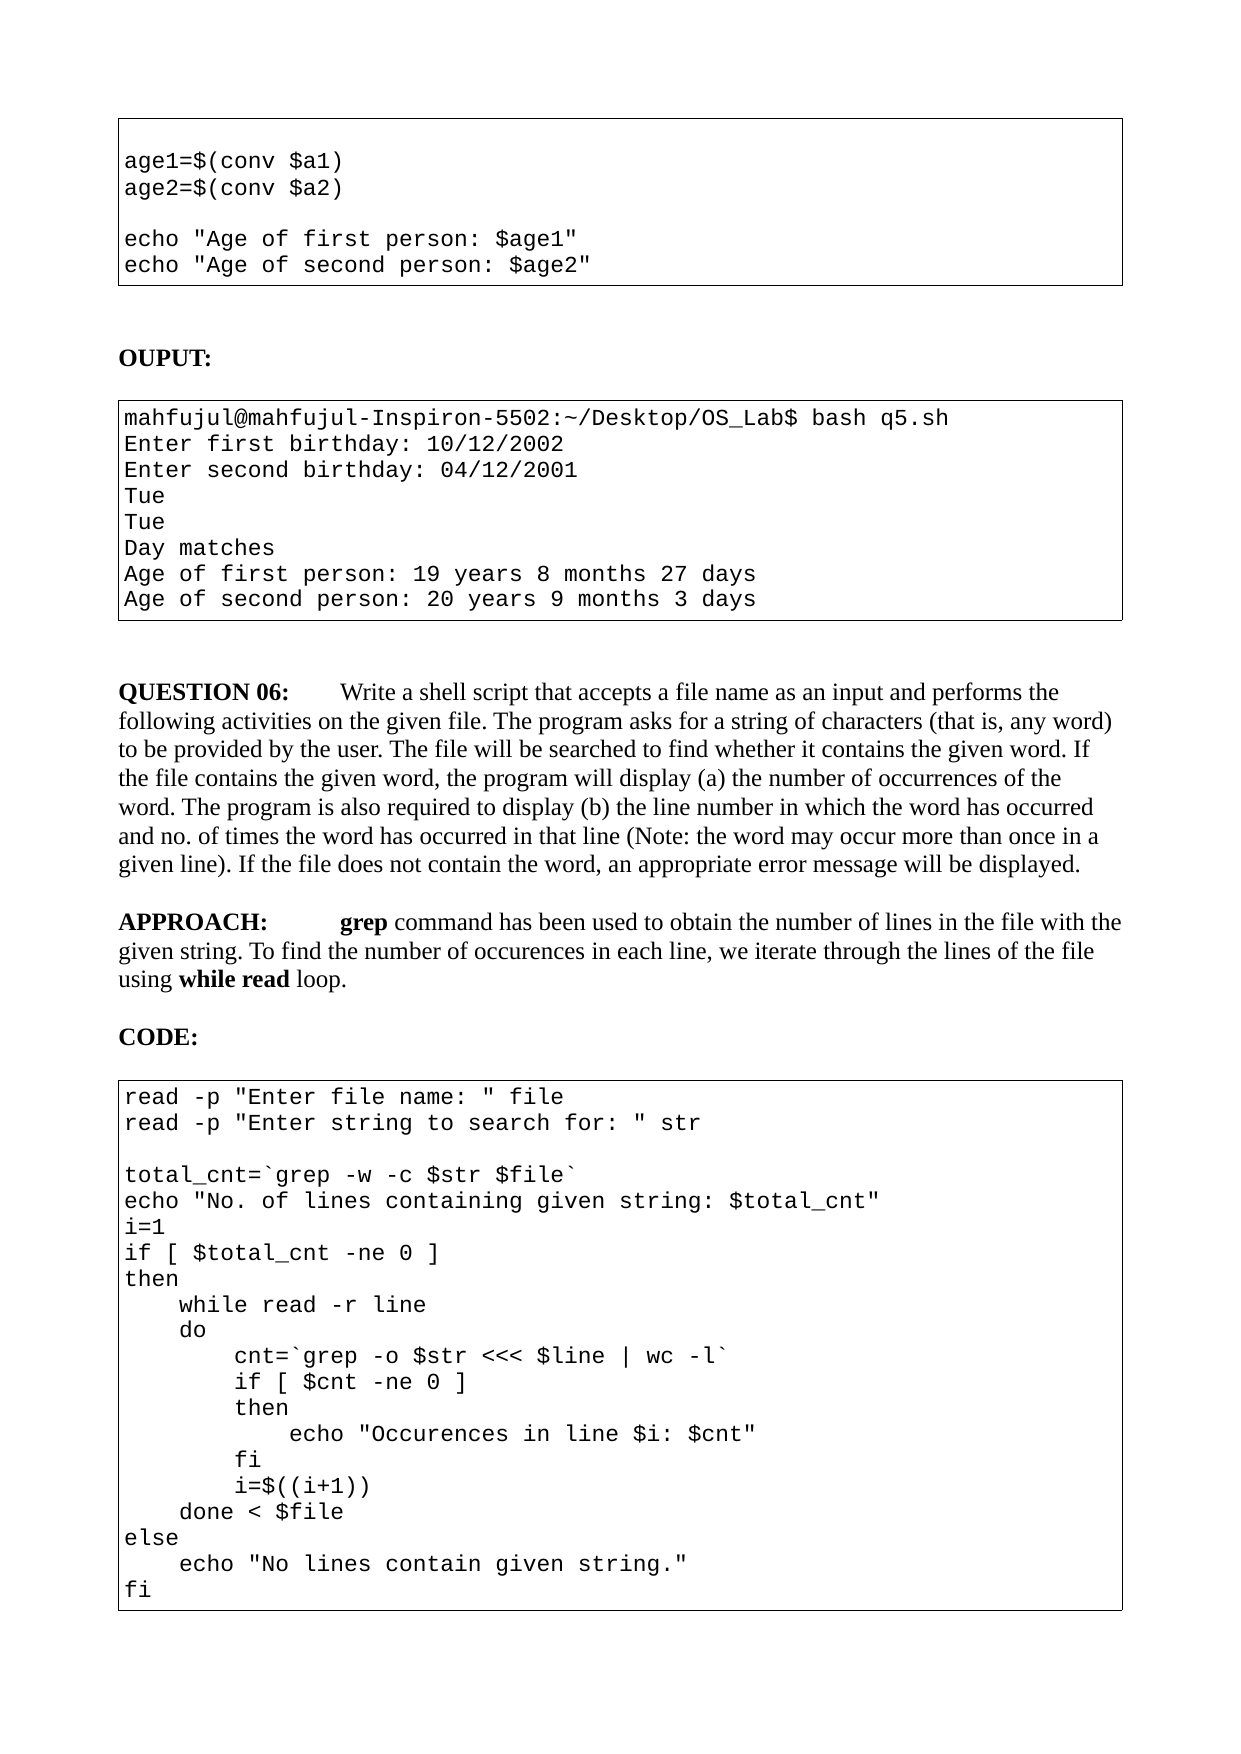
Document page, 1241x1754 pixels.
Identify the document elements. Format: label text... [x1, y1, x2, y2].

text QUESTION 06: Write a shell script that accepts a file name as an input and performs the following activities on the given file. The program asks for a string of characters (that is, any word) to be provided by the user. The file will be searched to find whether it contains the given word. If the file contains the given word, the program will display (a) the number of occurrences of the word. The program is also required to display (b) the line number in which the word has occurred and no. of times the word has occurred in that line (Note: the word may occur more than once in a given line). If the file does not contain the word, an appropriate error message will be displayed. [118, 677, 1122, 878]
table_header age1=$(conv $a1) age2=$(conv $a2) echo "Age of first person: $age1" echo "Age of second person: $age2" [119, 119, 1122, 285]
text APPROACH: grep command has been used to obtain the number of lines in the file with the given string. To find the number of occurences in each line, we iterate through the lines of the file using while read loop. [118, 907, 1122, 993]
text OUPUT: [118, 343, 1122, 372]
table_header mahfujul@mahfujul-Inspiron-5502:~/Desktop/OS_Lab$ bash q5.sh Enter first birthday: 10/12/2002 Enter second birthday: 04/12/2001 Tue Tue Day matches Age of first person: 19 years 8 months 27 days Age of second person: 20 years 9 months 3 days [119, 401, 1122, 619]
table_header read -p "Enter file name: " file read -p "Enter string to search for: " str total_cnt=`grep -w -c $str $file` echo "No. of lines containing given string: $total_cnt" i=1 if [ $total_cnt -ne 0 ] then while read -r line do cnt=`grep -o $str <<< $line | wc -l` if [ $cnt -ne 0 ] then echo "Occurences in line $i: $cnt" fi i=$((i+1)) done < $file else echo "No lines contain given string." fi [119, 1081, 1122, 1610]
text CODE: [118, 1022, 1122, 1051]
